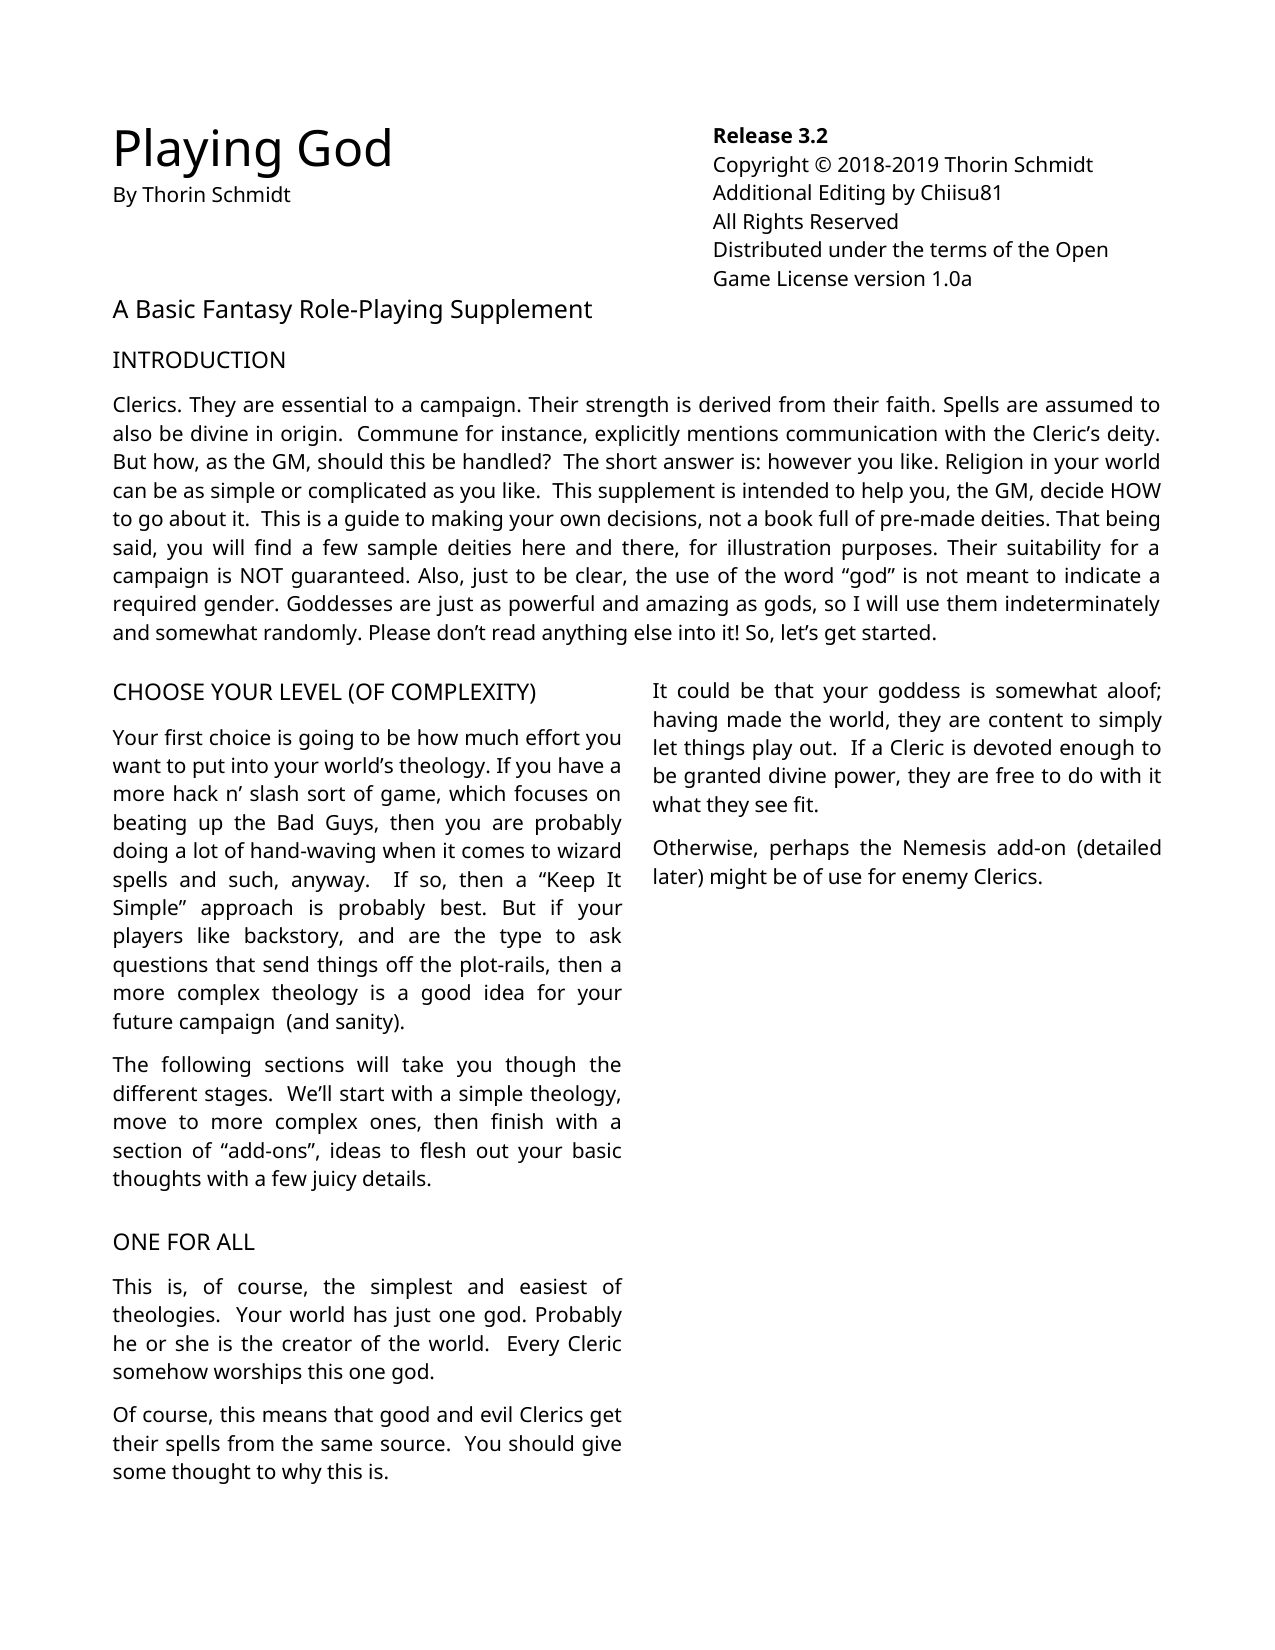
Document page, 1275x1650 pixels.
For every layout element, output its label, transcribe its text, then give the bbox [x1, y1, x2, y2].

subtitle CHOOSE YOUR LEVEL (OF COMPLEXITY) [112, 676, 622, 708]
table_header Release 3.2 Copyright © 2018-2019 Thorin Schmidt Additional Editing by Chiisu81 All Rights Reserved Distributed under the terms of the Open Game License version 1.0a [713, 113, 1162, 292]
text Of course, this means that good and evil Clerics get their spells from the same source. You should give some thought to why this is. [112, 1401, 622, 1486]
text Your first choice is going to be how much effort you want to put into your world’s theology. If you have a more hack n’ slash sort of game, which focuses on beating up the Bad Guys, then you are probably doing a lot of hand-waving when it comes to wizard spells and such, anyway. If so, then a “Keep It Simple” approach is probably best. But if your players like backstory, and are the type to ask questions that send things off the plot-rails, then a more complex theology is a good idea for your future campaign (and sanity). [112, 723, 622, 1035]
subtitle ONE FOR ALL [112, 1226, 622, 1257]
text Otherwise, perhaps the Nemesis add-on (detailed later) might be of use for enemy Clerics. [652, 833, 1162, 890]
table_header Playing God By Thorin Schmidt [113, 113, 713, 292]
text This is, of course, the simplest and easiest of theologies. Your world has just one god. Probably he or she is the creator of the world. Every Cleric somehow worships this one god. [112, 1272, 622, 1386]
table_cell A Basic Fantasy Role-Playing Supplement [113, 292, 1162, 326]
text The following sections will take you though the different stages. We’ll start with a simple theology, move to more complex ones, then finish with a section of “add-ons”, ideas to flesh out your basic thoughts with a few juicy details. [112, 1050, 622, 1193]
subtitle INTRODUCTION [112, 344, 1162, 375]
text It could be that your goddess is somewhat aloof; having made the world, they are content to simply let things play out. If a Cleric is devoted enough to be granted divine power, they are free to do with it what they see fit. [652, 676, 1162, 818]
text Clerics. They are essential to a campaign. Their strength is derived from their faith. Spells are assumed to also be divine in origin. Commune for instance, explicitly mentions communication with the Cleric’s deity. But how, as the GM, should this be handled? The short answer is: however you like. Religion in your world can be as simple or complicated as you like. This supplement is intended to help you, the GM, decide HOW to go about it. This is a guide to making your own decisions, not a book full of pre-made deities. That being said, you will find a few sample deities here and there, for illustration purposes. Their suitability for a campaign is NOT guaranteed. Also, just to be clear, the use of the word “god” is not meant to indicate a required gender. Goddesses are just as powerful and amazing as gods, so I will use them indeterminately and somewhat randomly. Please don’t read anything else into it! So, let’s get started. [112, 390, 1162, 646]
